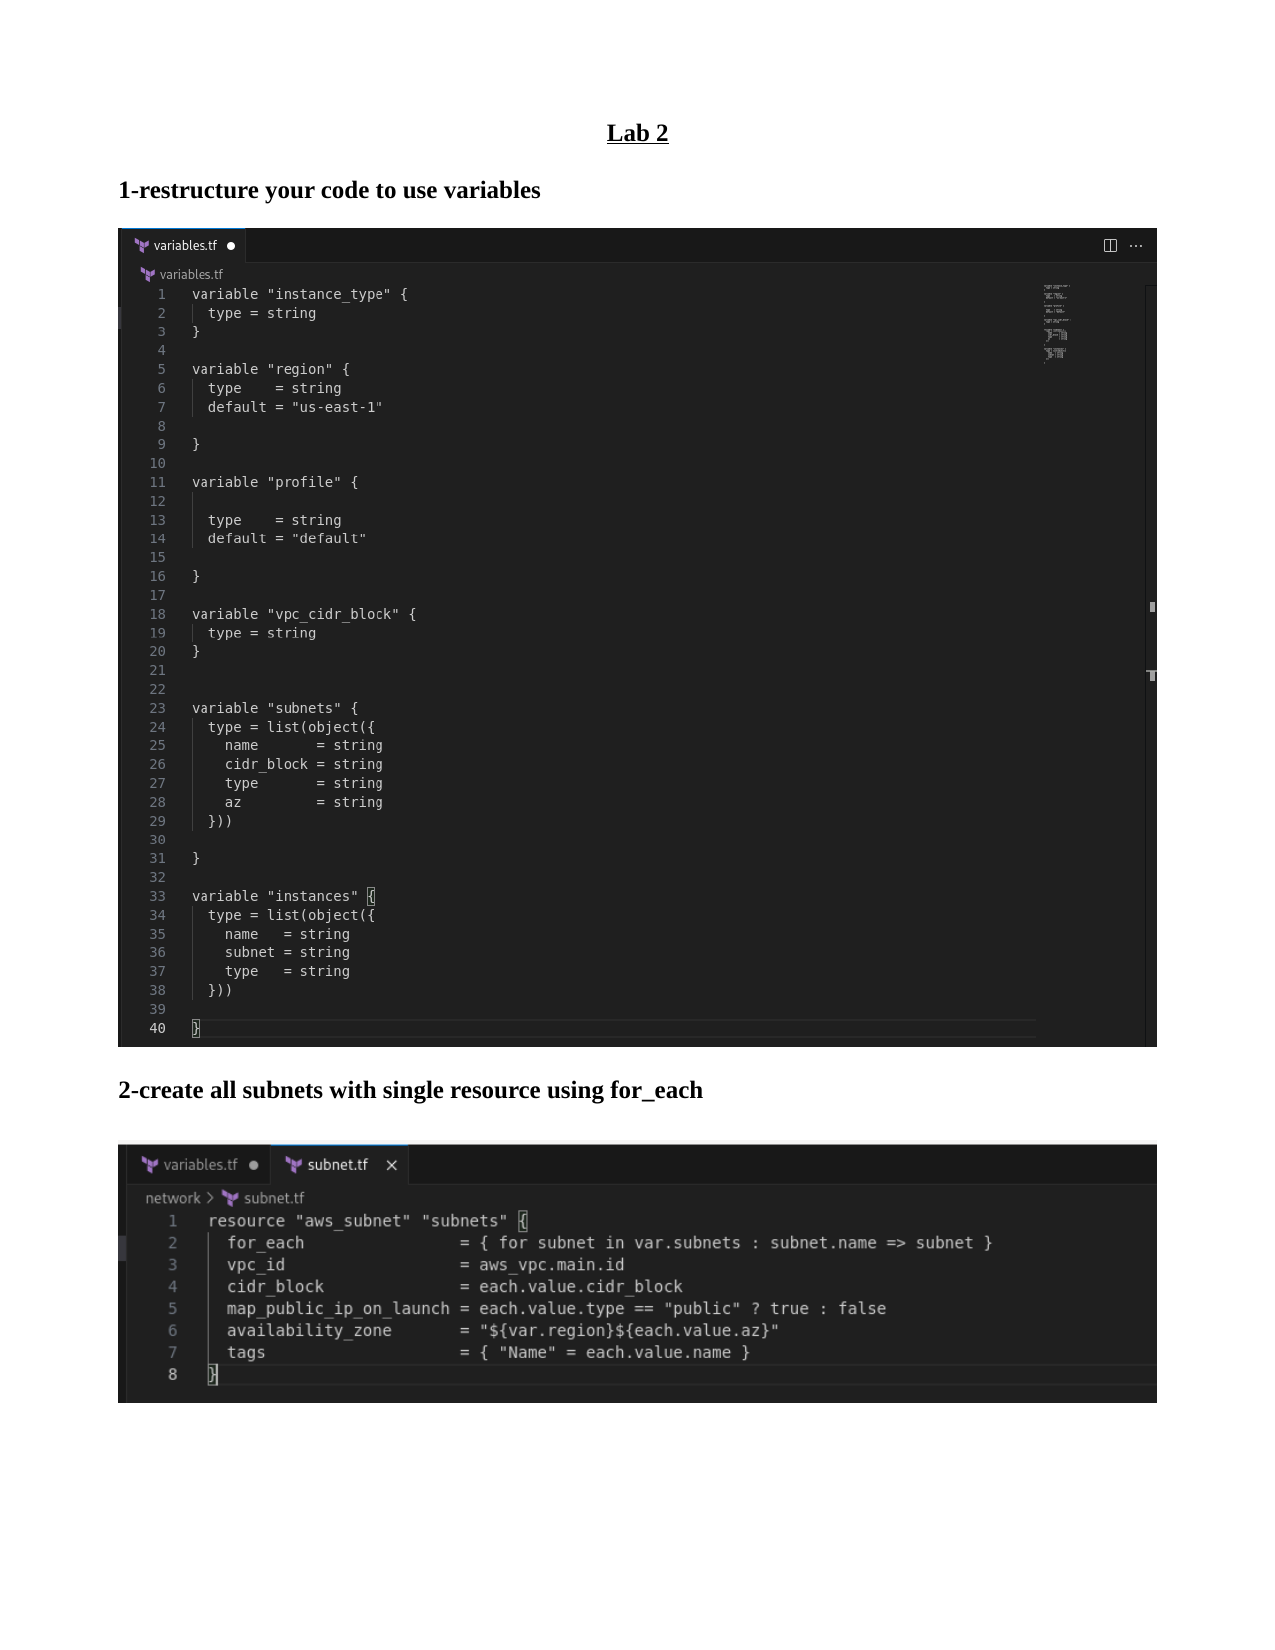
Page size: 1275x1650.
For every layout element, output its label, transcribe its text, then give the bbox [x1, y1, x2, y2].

text 1-restructure your code to use variables [118, 176, 1157, 204]
picture [118, 1140, 1157, 1403]
picture [118, 228, 1157, 1047]
text 2-create all subnets with single resource using for_each [118, 1075, 1157, 1104]
text Lab 2 [118, 118, 1157, 147]
